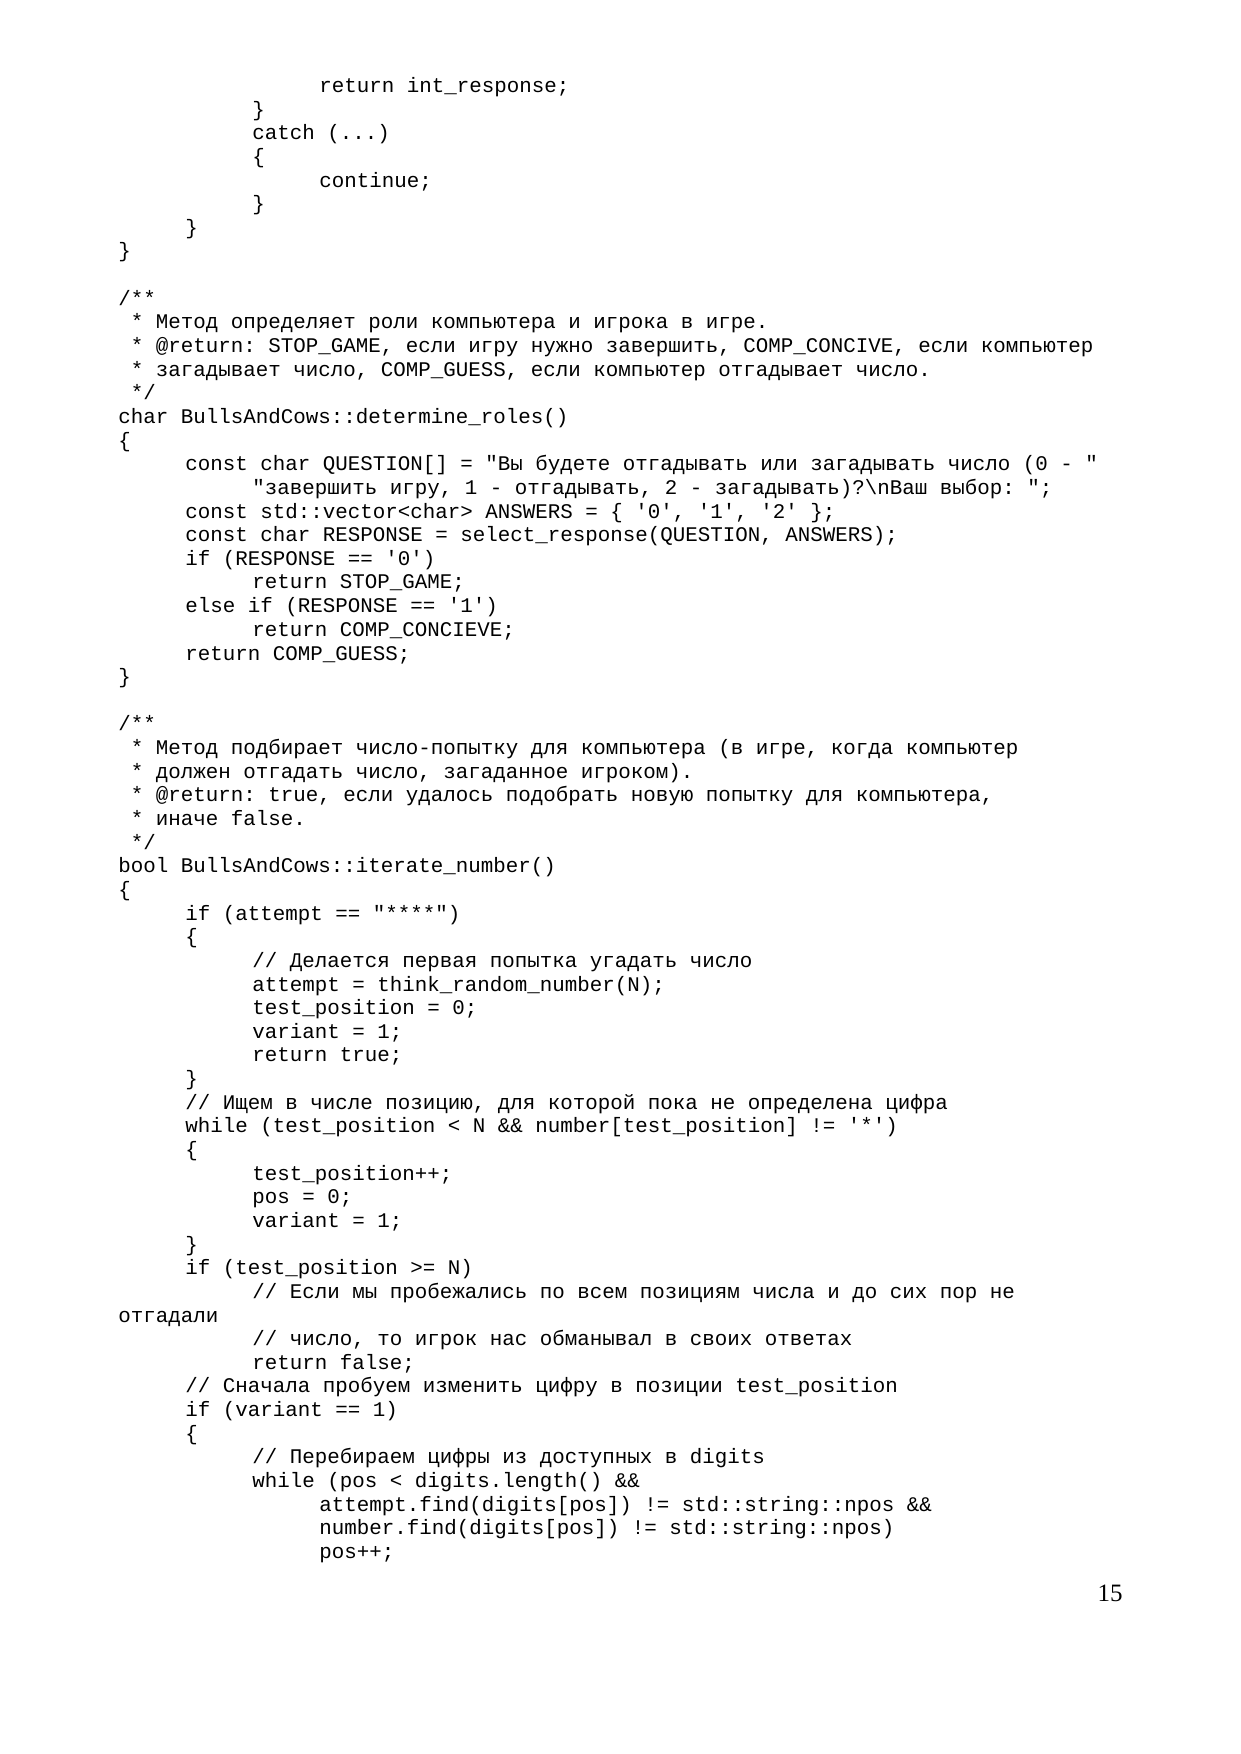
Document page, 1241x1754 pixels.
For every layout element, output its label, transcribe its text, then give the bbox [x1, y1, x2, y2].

text variant = 1; [118, 1021, 1122, 1044]
text * должен отгадать число, загаданное игроком). [118, 761, 1122, 784]
text * Метод определяет роли компьютера и игрока в игре. [118, 311, 1122, 335]
text return STOP_GAME; [118, 572, 1122, 595]
text { [118, 1423, 1122, 1446]
text * @return: STOP_GAME, если игру нужно завершить, COMP_CONCIVE, если компьютер [118, 335, 1122, 359]
text // Делается первая попытка угадать число [118, 950, 1122, 973]
text { [118, 1139, 1122, 1163]
text { [118, 146, 1122, 169]
text attempt = think_random_number(N); [118, 973, 1122, 997]
text } [118, 666, 1122, 690]
text if (test_position >= N) [118, 1257, 1122, 1281]
text pos++; [118, 1541, 1122, 1565]
text while (test_position < N && number[test_position] != '*') [118, 1115, 1122, 1139]
text } [118, 99, 1122, 122]
text if (RESPONSE == '0') [118, 548, 1122, 572]
text // Ищем в числе позицию, для которой пока не определена цифра [118, 1092, 1122, 1115]
text if (attempt == "****") [118, 903, 1122, 926]
text } [118, 241, 1122, 264]
text // Сначала пробуем изменить цифру в позиции test_position [118, 1376, 1122, 1399]
text return false; [118, 1352, 1122, 1376]
text * загадывает число, COMP_GUESS, если компьютер отгадывает число. [118, 359, 1122, 382]
text */ [118, 382, 1122, 406]
text if (variant == 1) [118, 1399, 1122, 1423]
text catch (...) [118, 122, 1122, 146]
text const std::vector<char> ANSWERS = { '0', '1', '2' }; [118, 501, 1122, 524]
text test_position = 0; [118, 997, 1122, 1021]
text return COMP_GUESS; [118, 642, 1122, 666]
text { [118, 926, 1122, 950]
text * Метод подбирает число-попытку для компьютера (в игре, когда компьютер [118, 737, 1122, 761]
text else if (RESPONSE == '1') [118, 595, 1122, 619]
text variant = 1; [118, 1210, 1122, 1234]
text } [118, 1068, 1122, 1092]
text * @return: true, если удалось подобрать новую попытку для компьютера, [118, 784, 1122, 808]
text } [118, 193, 1122, 217]
text } [118, 1234, 1122, 1257]
text * иначе false. [118, 808, 1122, 832]
text return true; [118, 1044, 1122, 1068]
text { [118, 430, 1122, 453]
text test_position++; [118, 1163, 1122, 1186]
text attempt.find(digits[pos]) != std::string::npos && [118, 1494, 1122, 1517]
text // Если мы пробежались по всем позициям числа и до сих пор не отгадали [118, 1281, 1122, 1328]
text continue; [118, 169, 1122, 193]
text char BullsAndCows::determine_roles() [118, 406, 1122, 430]
text // Перебираем цифры из доступных в digits [118, 1446, 1122, 1470]
text // число, то игрок нас обманывал в своих ответах [118, 1328, 1122, 1352]
text } [118, 217, 1122, 241]
text return int_response; [118, 75, 1122, 99]
text pos = 0; [118, 1186, 1122, 1210]
text bool BullsAndCows::iterate_number() [118, 855, 1122, 879]
text const char RESPONSE = select_response(QUESTION, ANSWERS); [118, 524, 1122, 548]
text */ [118, 832, 1122, 855]
text { [118, 879, 1122, 903]
text while (pos < digits.length() && [118, 1470, 1122, 1494]
text /** [118, 713, 1122, 737]
text return COMP_CONCIEVE; [118, 619, 1122, 642]
text const char QUESTION[] = "Вы будете отгадывать или загадывать число (0 - " [118, 453, 1122, 477]
text /** [118, 288, 1122, 311]
text number.find(digits[pos]) != std::string::npos) [118, 1517, 1122, 1541]
text "завершить игру, 1 - отгадывать, 2 - загадывать)?\nВаш выбор: "; [118, 477, 1122, 501]
